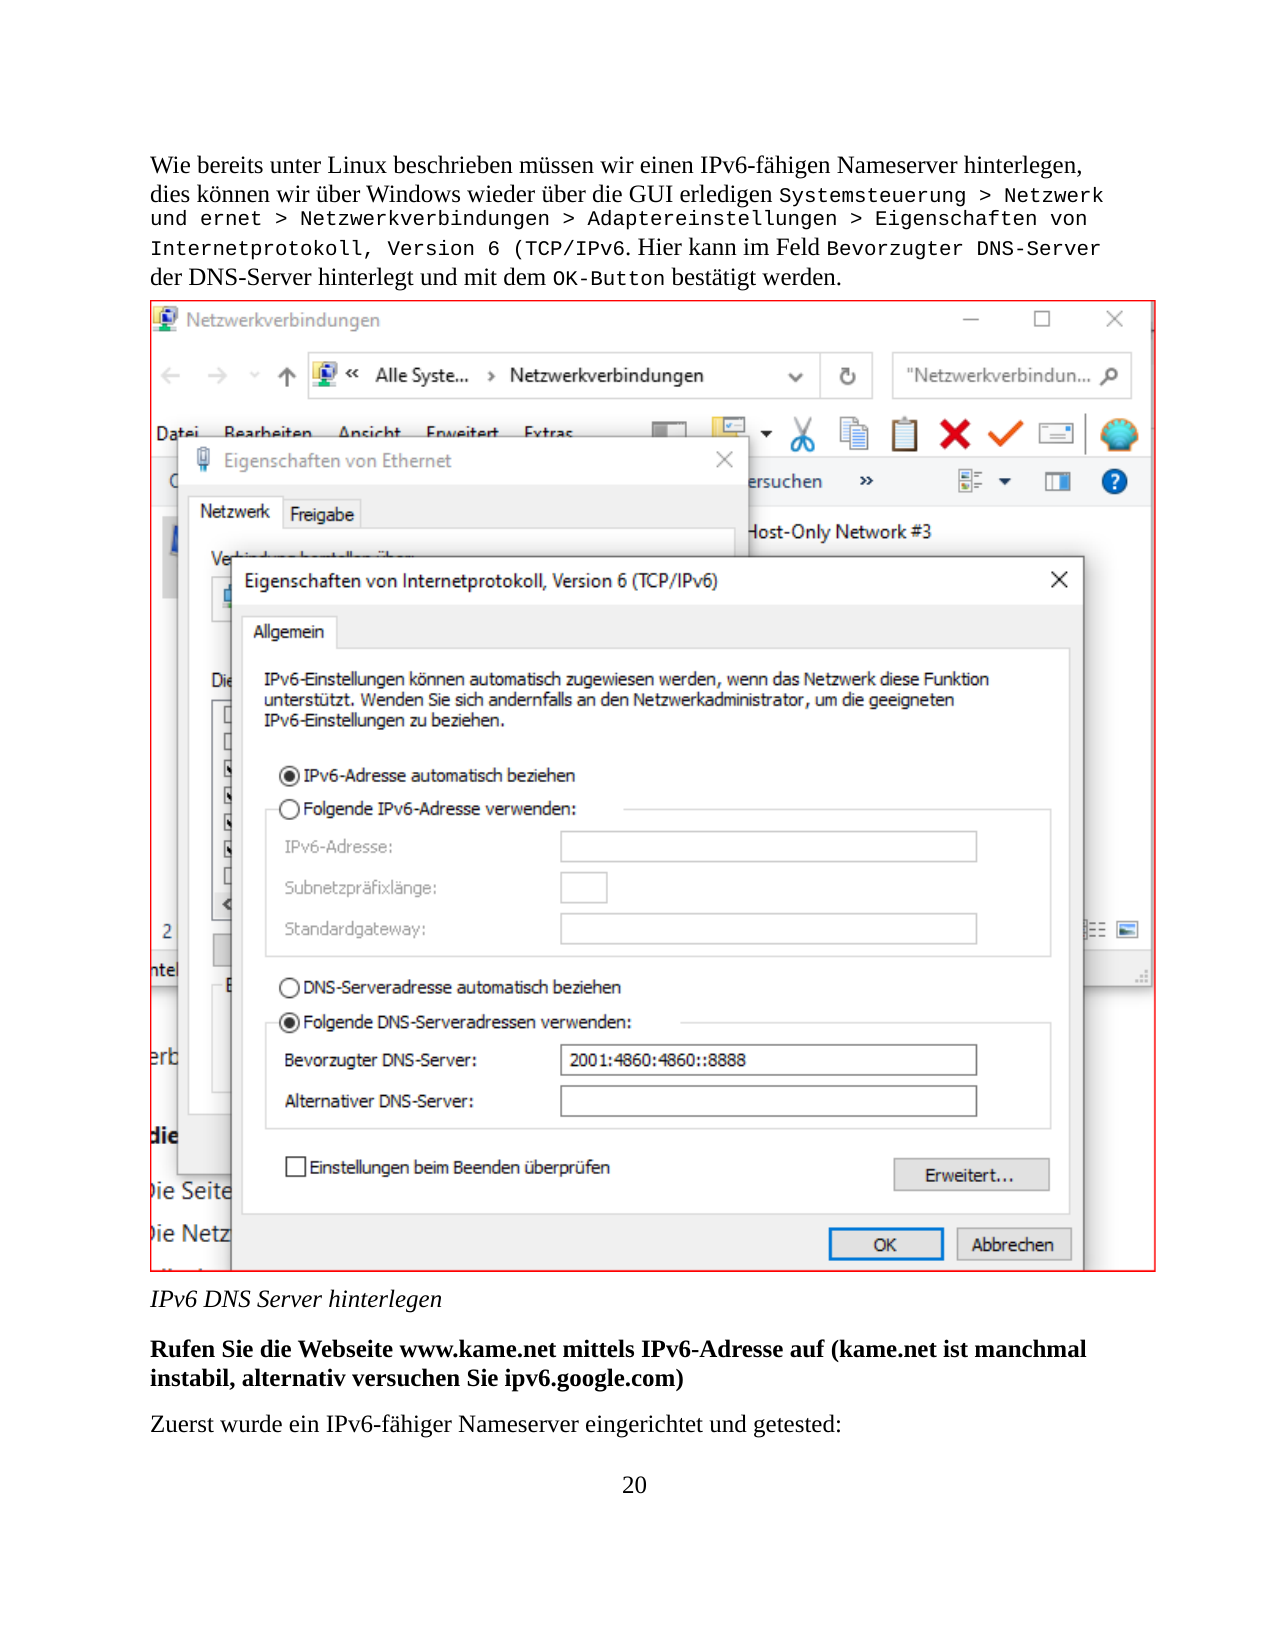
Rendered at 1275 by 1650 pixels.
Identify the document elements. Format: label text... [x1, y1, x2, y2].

picture [150, 300, 1156, 1272]
text Rufen Sie die Webseite www.kame.net mittels IPv6-Adresse auf (kame.net ist manchmal instabil, alternativ versuchen Sie ipv6.google.com) [150, 1334, 1125, 1391]
text Wie bereits unter Linux beschrieben müssen wir einen IPv6-fähigen Nameserver hinterlegen, dies können wir über Windows wieder über die GUI erledigen Systemsteuerung > Netzwerk und ernet > Netzwerkverbindungen > Adaptereinstellungen > Eigenschaften von Internetprotokoll, Version 6 (TCP/IPv6. Hier kann im Feld Bevorzugter DNS-Server der DNS-Server hinterlegt und mit dem OK-Button bestätigt werden. [150, 150, 1125, 291]
text Zuerst wurde ein IPv6-fähiger Nameserver eingerichtet und getested: [150, 1409, 1125, 1438]
text IPv6 DNS Server hinterlegen [150, 1284, 1125, 1312]
